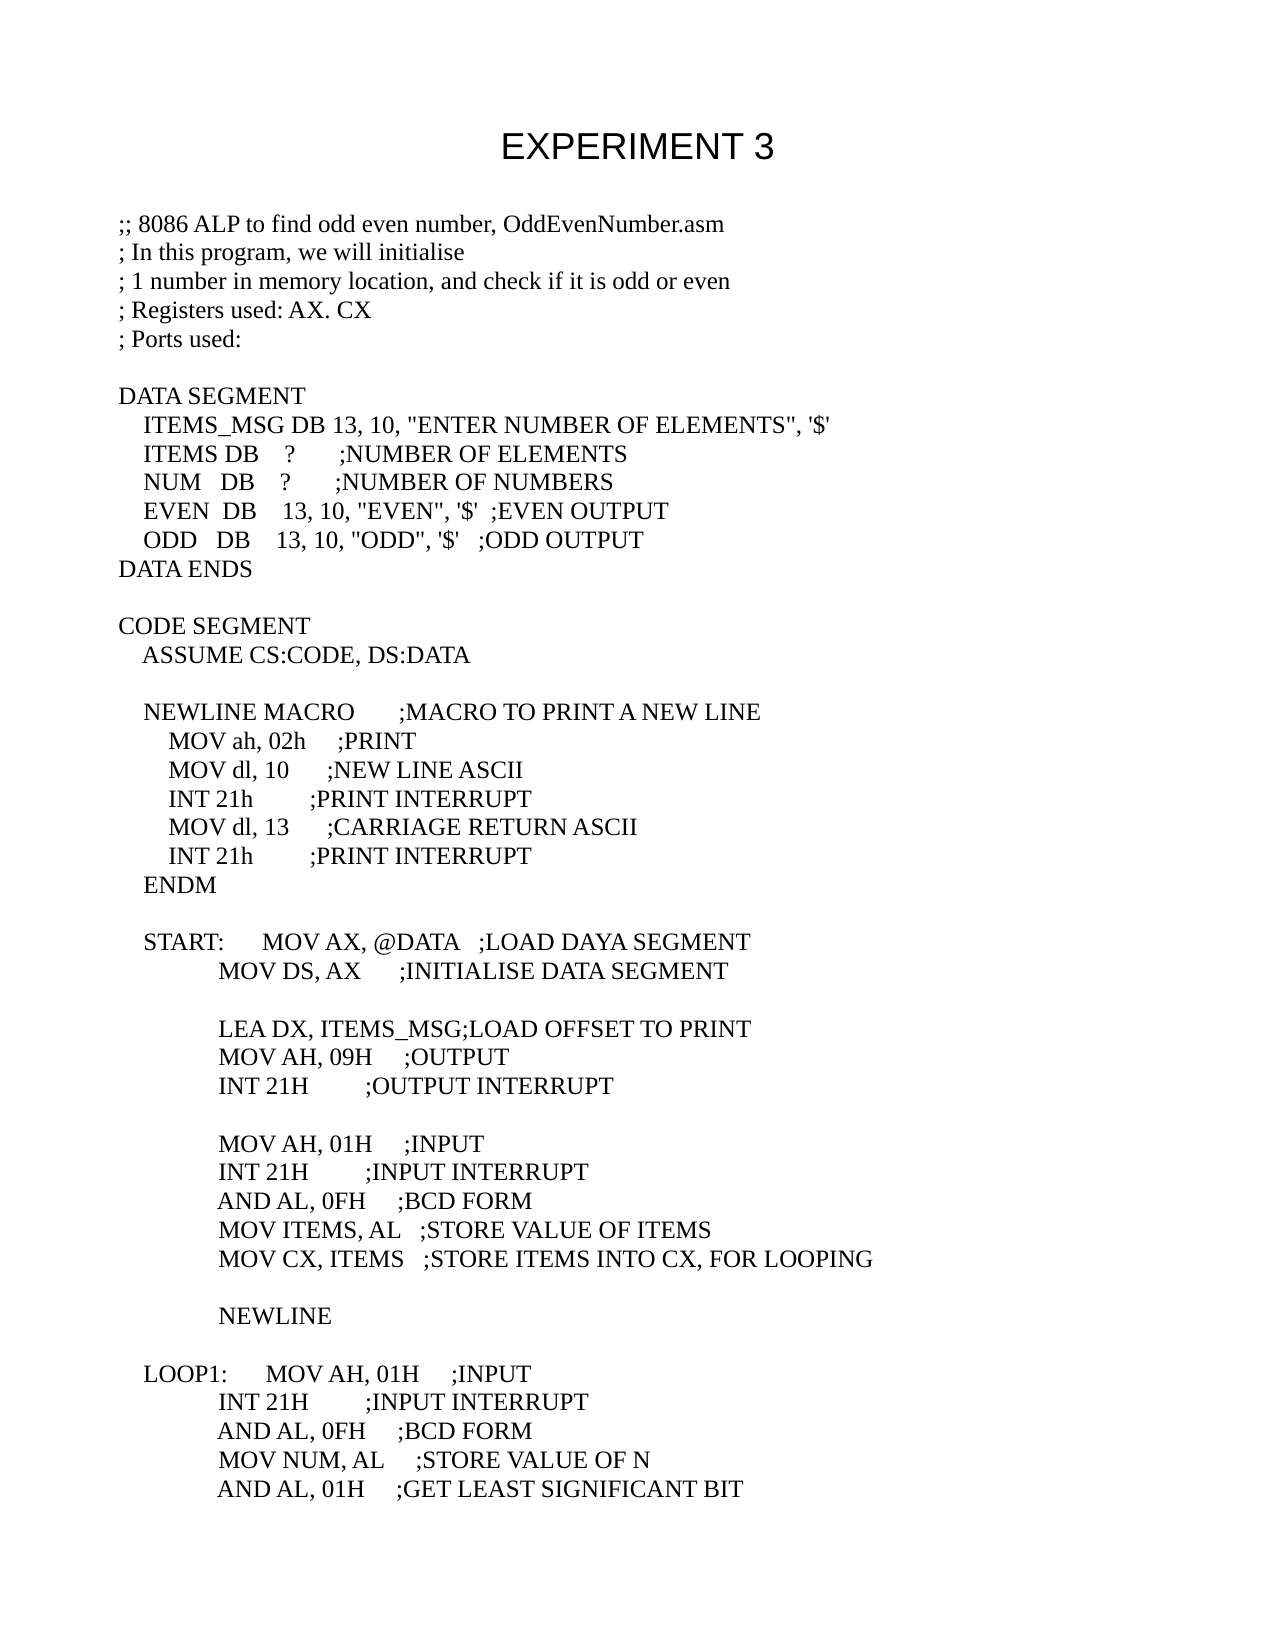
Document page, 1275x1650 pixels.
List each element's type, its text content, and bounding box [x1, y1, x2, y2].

text INT 21h ;PRINT INTERRUPT [118, 841, 1157, 870]
text AND AL, 0FH ;BCD FORM [118, 1416, 1157, 1445]
text MOV AH, 09H ;OUTPUT [118, 1042, 1157, 1071]
text DATA ENDS [118, 554, 1157, 582]
text NEWLINE [118, 1301, 1157, 1330]
text MOV NUM, AL ;STORE VALUE OF N [118, 1445, 1157, 1474]
text CODE SEGMENT [118, 611, 1157, 640]
text MOV DS, AX ;INITIALISE DATA SEGMENT [118, 956, 1157, 985]
text ODD DB 13, 10, "ODD", '$' ;ODD OUTPUT [118, 525, 1157, 554]
text MOV dl, 13 ;CARRIAGE RETURN ASCII [118, 812, 1157, 841]
text AND AL, 01H ;GET LEAST SIGNIFICANT BIT [118, 1474, 1157, 1502]
text START: MOV AX, @DATA ;LOAD DAYA SEGMENT [118, 927, 1157, 956]
text INT 21H ;INPUT INTERRUPT [118, 1157, 1157, 1186]
text INT 21H ;OUTPUT INTERRUPT [118, 1071, 1157, 1100]
text LEA DX, ITEMS_MSG;LOAD OFFSET TO PRINT [118, 1014, 1157, 1042]
text ; 1 number in memory location, and check if it is odd or even [118, 266, 1157, 295]
text INT 21h ;PRINT INTERRUPT [118, 784, 1157, 812]
text ITEMS DB ? ;NUMBER OF ELEMENTS [118, 439, 1157, 467]
text MOV ah, 02h ;PRINT [118, 726, 1157, 755]
text ENDM [118, 870, 1157, 899]
text ITEMS_MSG DB 13, 10, "ENTER NUMBER OF ELEMENTS", '$' [118, 410, 1157, 439]
text DATA SEGMENT [118, 381, 1157, 410]
text NEWLINE MACRO ;MACRO TO PRINT A NEW LINE [118, 697, 1157, 726]
text MOV ITEMS, AL ;STORE VALUE OF ITEMS [118, 1215, 1157, 1244]
text MOV AH, 01H ;INPUT [118, 1129, 1157, 1157]
text ; In this program, we will initialise [118, 237, 1157, 266]
text MOV dl, 10 ;NEW LINE ASCII [118, 755, 1157, 784]
text EVEN DB 13, 10, "EVEN", '$' ;EVEN OUTPUT [118, 496, 1157, 525]
text INT 21H ;INPUT INTERRUPT [118, 1387, 1157, 1416]
text LOOP1: MOV AH, 01H ;INPUT [118, 1359, 1157, 1387]
text ; Ports used: [118, 324, 1157, 352]
subtitle EXPERIMENT 3 [118, 124, 1157, 167]
text AND AL, 0FH ;BCD FORM [118, 1186, 1157, 1215]
text NUM DB ? ;NUMBER OF NUMBERS [118, 467, 1157, 496]
text ;; 8086 ALP to find odd even number, OddEvenNumber.asm [118, 209, 1157, 237]
text ASSUME CS:CODE, DS:DATA [118, 640, 1157, 669]
text ; Registers used: AX. CX [118, 295, 1157, 324]
text MOV CX, ITEMS ;STORE ITEMS INTO CX, FOR LOOPING [118, 1244, 1157, 1272]
